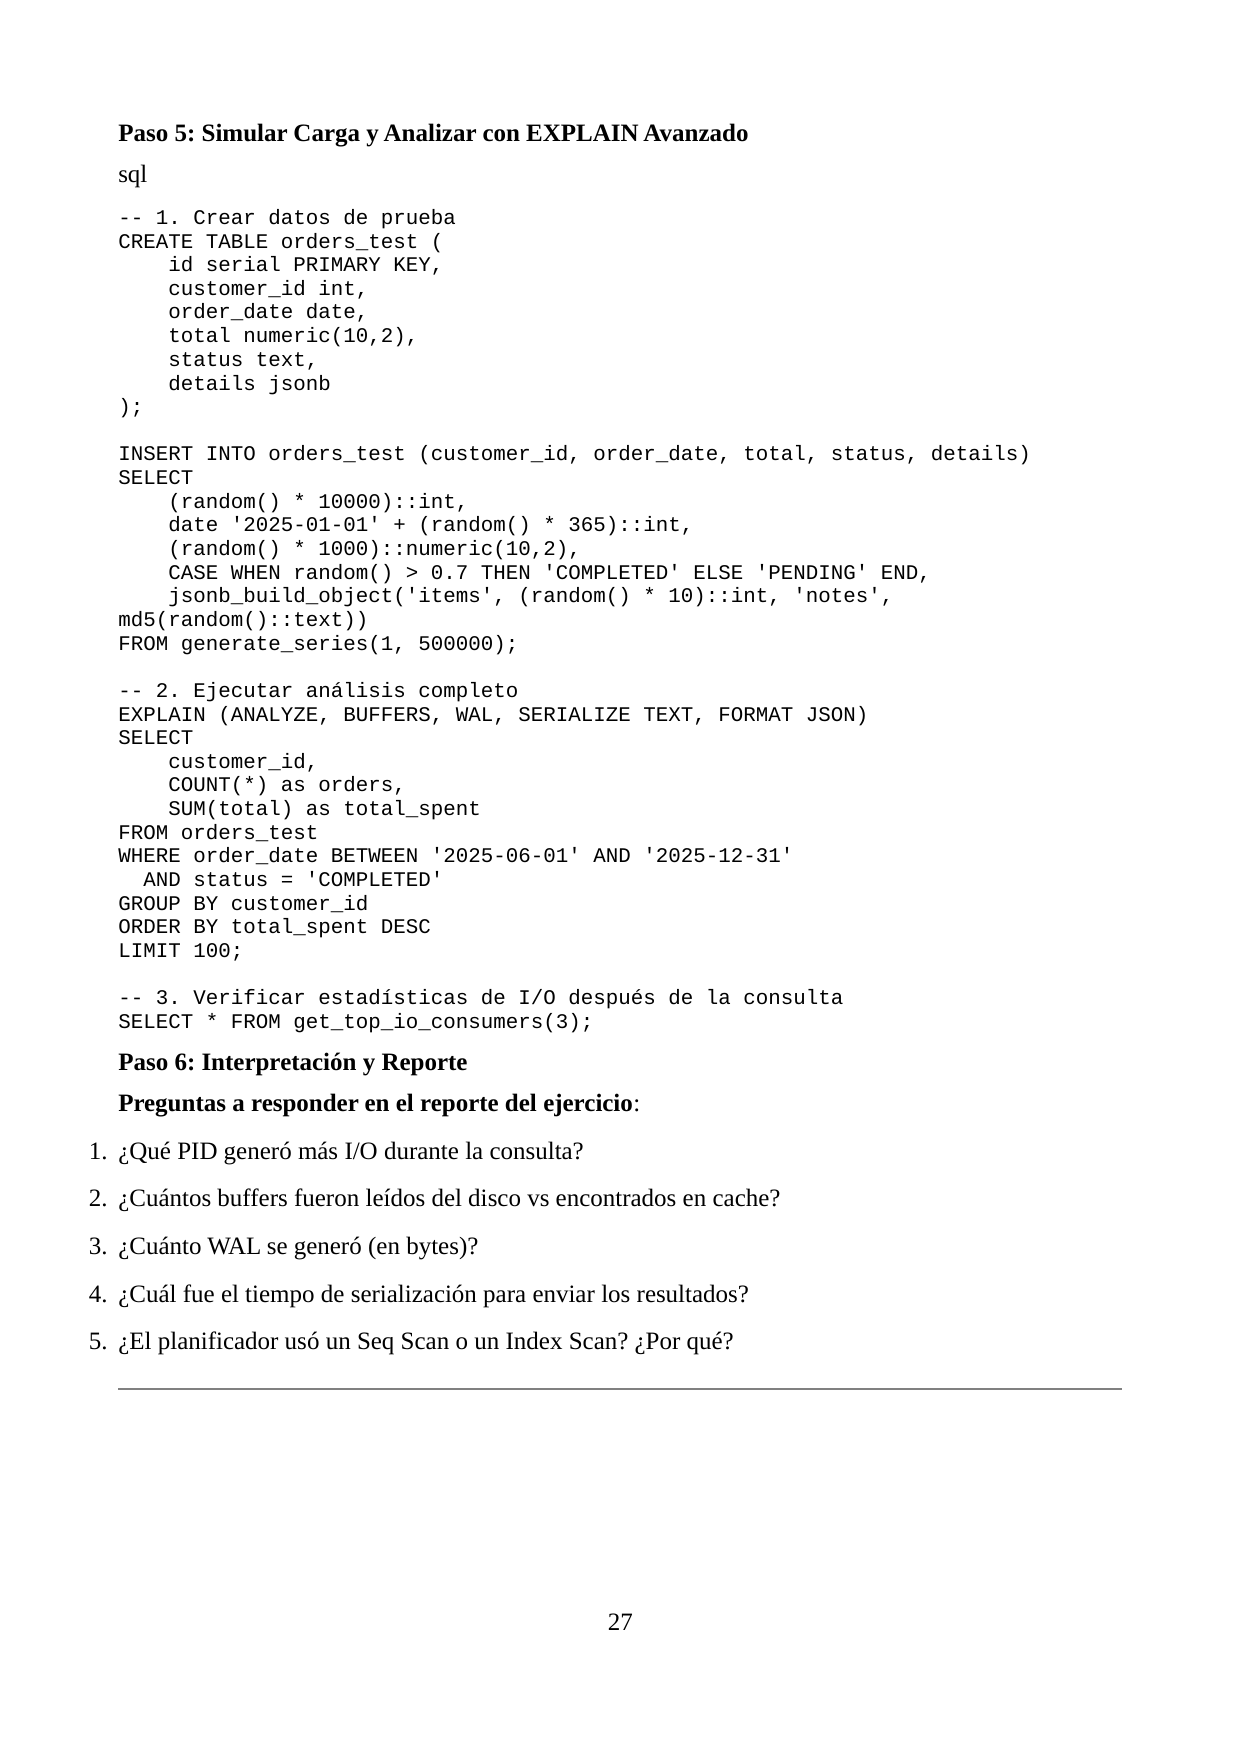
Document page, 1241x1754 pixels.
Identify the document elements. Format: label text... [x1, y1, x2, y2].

text SELECT [118, 727, 1122, 751]
list ¿El planificador usó un Seq Scan o un Index Scan? ¿Por qué? [118, 1326, 1122, 1355]
list ¿Cuántos buffers fueron leídos del disco vs encontrados en cache? [118, 1183, 1122, 1212]
text CREATE TABLE orders_test ( [118, 231, 1122, 254]
text FROM generate_series(1, 500000); [118, 633, 1122, 656]
text CASE WHEN random() > 0.7 THEN 'COMPLETED' ELSE 'PENDING' END, [118, 562, 1122, 585]
text (random() * 1000)::numeric(10,2), [118, 538, 1122, 562]
text AND status = 'COMPLETED' [118, 869, 1122, 893]
subtitle Paso 6: Interpretación y Reporte [118, 1047, 1122, 1076]
text SUM(total) as total_spent [118, 798, 1122, 822]
text order_date date, [118, 302, 1122, 325]
text (random() * 10000)::int, [118, 491, 1122, 514]
text -- 3. Verificar estadísticas de I/O después de la consulta [118, 987, 1122, 1011]
text -- 1. Crear datos de prueba [118, 207, 1122, 231]
text FROM orders_test [118, 822, 1122, 845]
text details jsonb [118, 372, 1122, 396]
text GROUP BY customer_id [118, 893, 1122, 916]
text LIMIT 100; [118, 940, 1122, 964]
text customer_id, [118, 751, 1122, 774]
text ORDER BY total_spent DESC [118, 916, 1122, 940]
list ¿Qué PID generó más I/O durante la consulta? [118, 1136, 1122, 1165]
text SELECT [118, 467, 1122, 491]
text id serial PRIMARY KEY, [118, 254, 1122, 278]
text ); [118, 396, 1122, 420]
text date '2025-01-01' + (random() * 365)::int, [118, 514, 1122, 538]
subtitle Paso 5: Simular Carga y Analizar con EXPLAIN Avanzado [118, 118, 1122, 147]
text total numeric(10,2), [118, 325, 1122, 349]
list ¿Cuánto WAL se generó (en bytes)? [118, 1231, 1122, 1260]
text COUNT(*) as orders, [118, 774, 1122, 798]
text -- 2. Ejecutar análisis completo [118, 680, 1122, 703]
text jsonb_build_object('items', (random() * 10)::int, 'notes', md5(random()::text)) [118, 585, 1122, 633]
text sql [118, 159, 1122, 188]
text Preguntas a responder en el reporte del ejercicio: [118, 1088, 1122, 1117]
list ¿Cuál fue el tiempo de serialización para enviar los resultados? [118, 1279, 1122, 1307]
text INSERT INTO orders_test (customer_id, order_date, total, status, details) [118, 443, 1122, 467]
text SELECT * FROM get_top_io_consumers(3); [118, 1011, 1122, 1034]
text WHERE order_date BETWEEN '2025-06-01' AND '2025-12-31' [118, 845, 1122, 869]
text customer_id int, [118, 278, 1122, 302]
text EXPLAIN (ANALYZE, BUFFERS, WAL, SERIALIZE TEXT, FORMAT JSON) [118, 703, 1122, 727]
text status text, [118, 349, 1122, 372]
